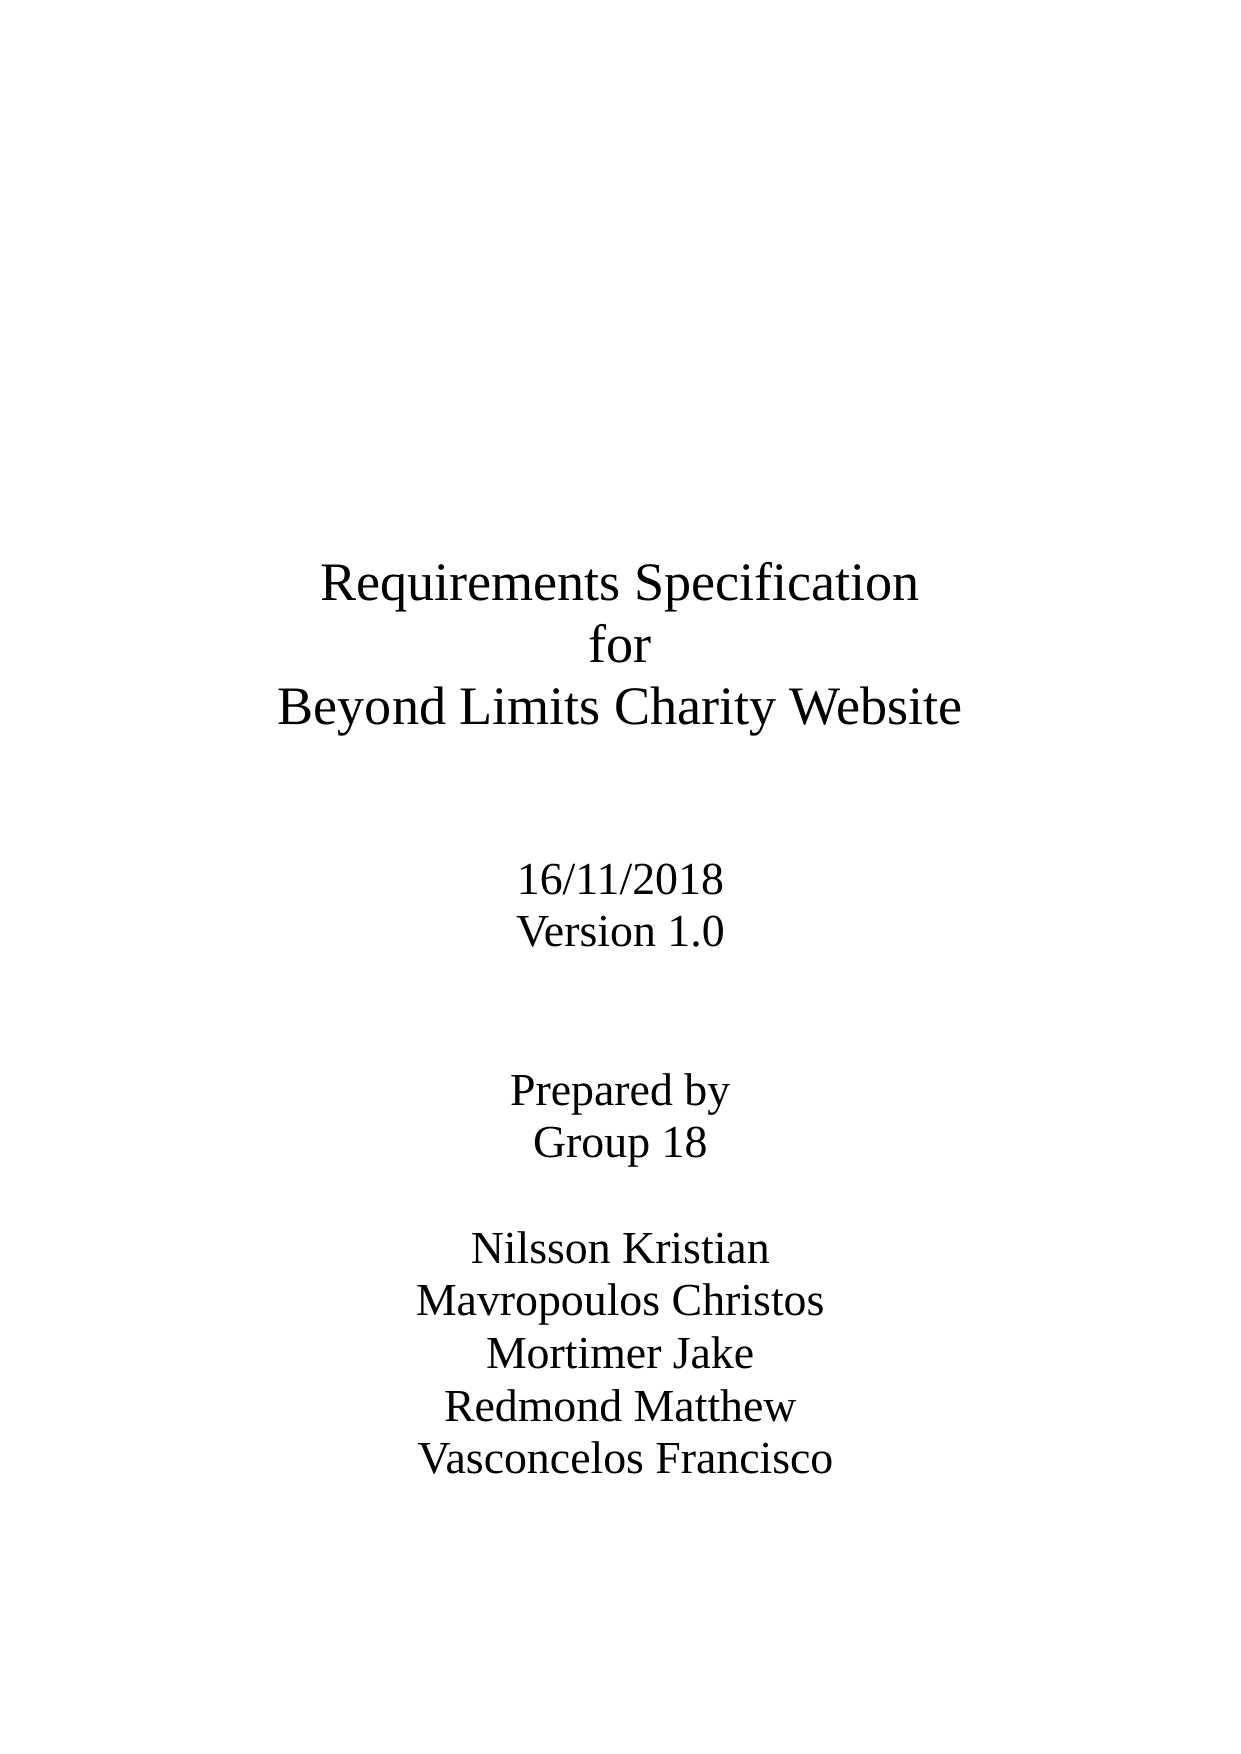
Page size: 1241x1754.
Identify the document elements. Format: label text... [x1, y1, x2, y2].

text Beyond Limits Charity Website [118, 674, 1122, 736]
text 16/11/2018 [118, 851, 1122, 904]
text Prepared by [118, 1062, 1122, 1115]
text Group 18 [118, 1115, 1122, 1167]
text Nilsson Kristian [118, 1220, 1122, 1273]
text Requirements Specification [118, 549, 1122, 612]
text Vasconcelos Francisco [118, 1431, 1122, 1484]
text for [118, 612, 1122, 674]
text Version 1.0 [118, 904, 1122, 957]
text Mortimer Jake [118, 1326, 1122, 1378]
text Mavropoulos Christos [118, 1273, 1122, 1326]
text Redmond Matthew [118, 1378, 1122, 1431]
